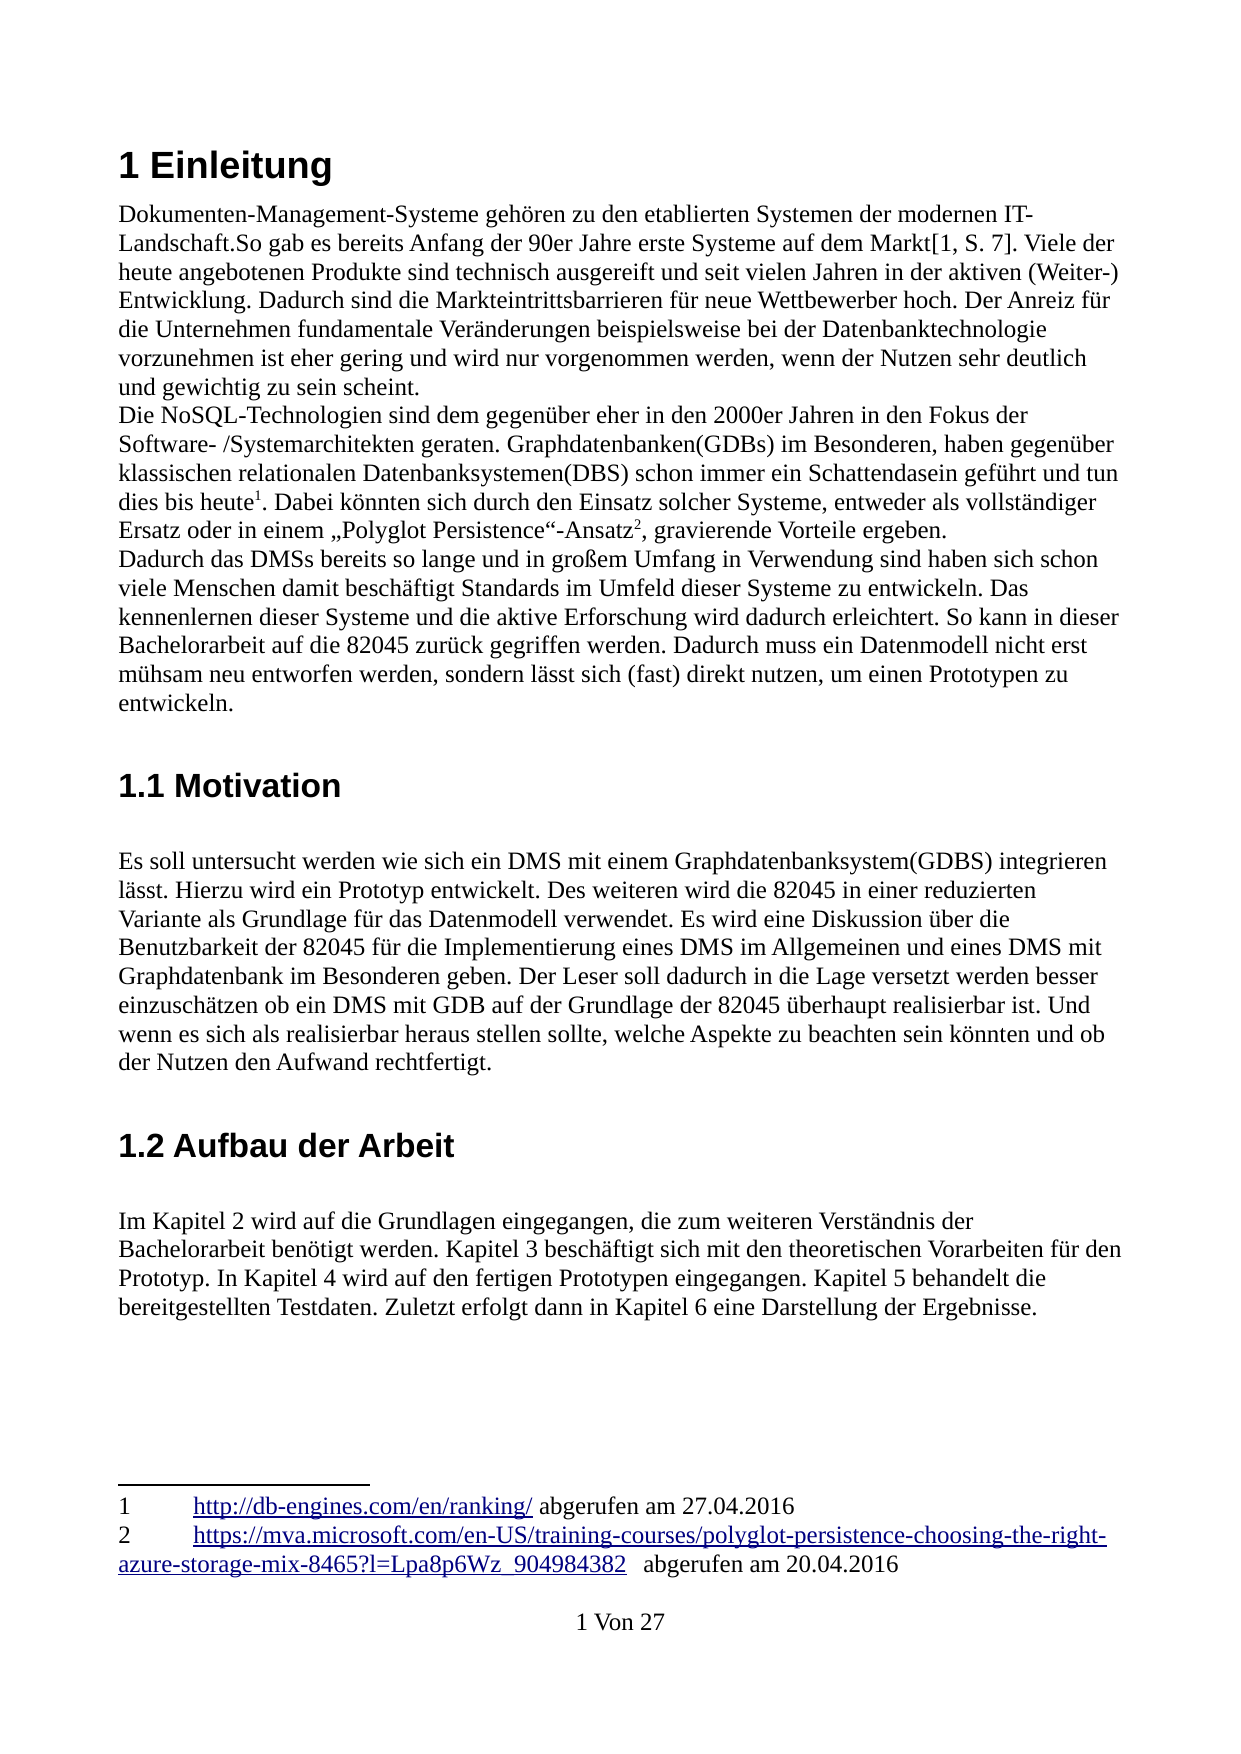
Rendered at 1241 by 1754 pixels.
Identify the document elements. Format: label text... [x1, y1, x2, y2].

text http://db-engines.com/en/ranking/ abgerufen am 27.04.2016 [118, 1491, 1122, 1520]
text https://mva.microsoft.com/en-US/training-courses/polyglot-persistence-choosing-the-right-azure-storage-mix-8465?l=Lpa8p6Wz_904984382 abgerufen am 20.04.2016 [118, 1520, 1122, 1578]
subtitle 1.1 Motivation [118, 766, 1122, 805]
text Im Kapitel 2 wird auf die Grundlagen eingegangen, die zum weiteren Verständnis der Bachelorarbeit benötigt werden. Kapitel 3 beschäftigt sich mit den theoretischen Vorarbeiten für den Prototyp. In Kapitel 4 wird auf den fertigen Prototypen eingegangen. Kapitel 5 behandelt die bereitgestellten Testdaten. Zuletzt erfolgt dann in Kapitel 6 eine Darstellung der Ergebnisse. [118, 1206, 1122, 1321]
text Es soll untersucht werden wie sich ein DMS mit einem Graphdatenbanksystem(GDBS) integrieren lässt. Hierzu wird ein Prototyp entwickelt. Des weiteren wird die 82045 in einer reduzierten Variante als Grundlage für das Datenmodell verwendet. Es wird eine Diskussion über die Benutzbarkeit der 82045 für die Implementierung eines DMS im Allgemeinen und eines DMS mit Graphdatenbank im Besonderen geben. Der Leser soll dadurch in die Lage versetzt werden besser einzuschätzen ob ein DMS mit GDB auf der Grundlage der 82045 überhaupt realisierbar ist. Und wenn es sich als realisierbar heraus stellen sollte, welche Aspekte zu beachten sein könnten und ob der Nutzen den Aufwand rechtfertigt. [118, 846, 1122, 1076]
text Die NoSQL-Technologien sind dem gegenüber eher in den 2000er Jahren in den Fokus der Software- /Systemarchitekten geraten. Graphdatenbanken(GDBs) im Besonderen, haben gegenüber klassischen relationalen Datenbanksystemen(DBS) schon immer ein Schattendasein geführt und tun dies bis heute. Dabei könnten sich durch den Einsatz solcher Systeme, entweder als vollständiger Ersatz oder in einem „Polyglot Persistence“-Ansatz, gravierende Vorteile ergeben. [118, 401, 1122, 544]
subtitle 1 Einleitung [118, 143, 1122, 187]
text Dadurch das DMSs bereits so lange und in großem Umfang in Verwendung sind haben sich schon viele Menschen damit beschäftigt Standards im Umfeld dieser Systeme zu entwickeln. Das kennenlernen dieser Systeme und die aktive Erforschung wird dadurch erleichtert. So kann in dieser Bachelorarbeit auf die 82045 zurück gegriffen werden. Dadurch muss ein Datenmodell nicht erst mühsam neu entworfen werden, sondern lässt sich (fast) direkt nutzen, um einen Prototypen zu entwickeln. [118, 544, 1122, 717]
text Dokumenten-Management-Systeme gehören zu den etablierten Systemen der modernen IT-Landschaft.So gab es bereits Anfang der 90er Jahre erste Systeme auf dem Markt[1, S. 7]. Viele der heute angebotenen Produkte sind technisch ausgereift und seit vielen Jahren in der aktiven (Weiter-) Entwicklung. Dadurch sind die Markteintrittsbarrieren für neue Wettbewerber hoch. Der Anreiz für die Unternehmen fundamentale Veränderungen beispielsweise bei der Datenbanktechnologie vorzunehmen ist eher gering und wird nur vorgenommen werden, wenn der Nutzen sehr deutlich und gewichtig zu sein scheint. [118, 199, 1122, 401]
subtitle 1.2 Aufbau der Arbeit [118, 1126, 1122, 1164]
